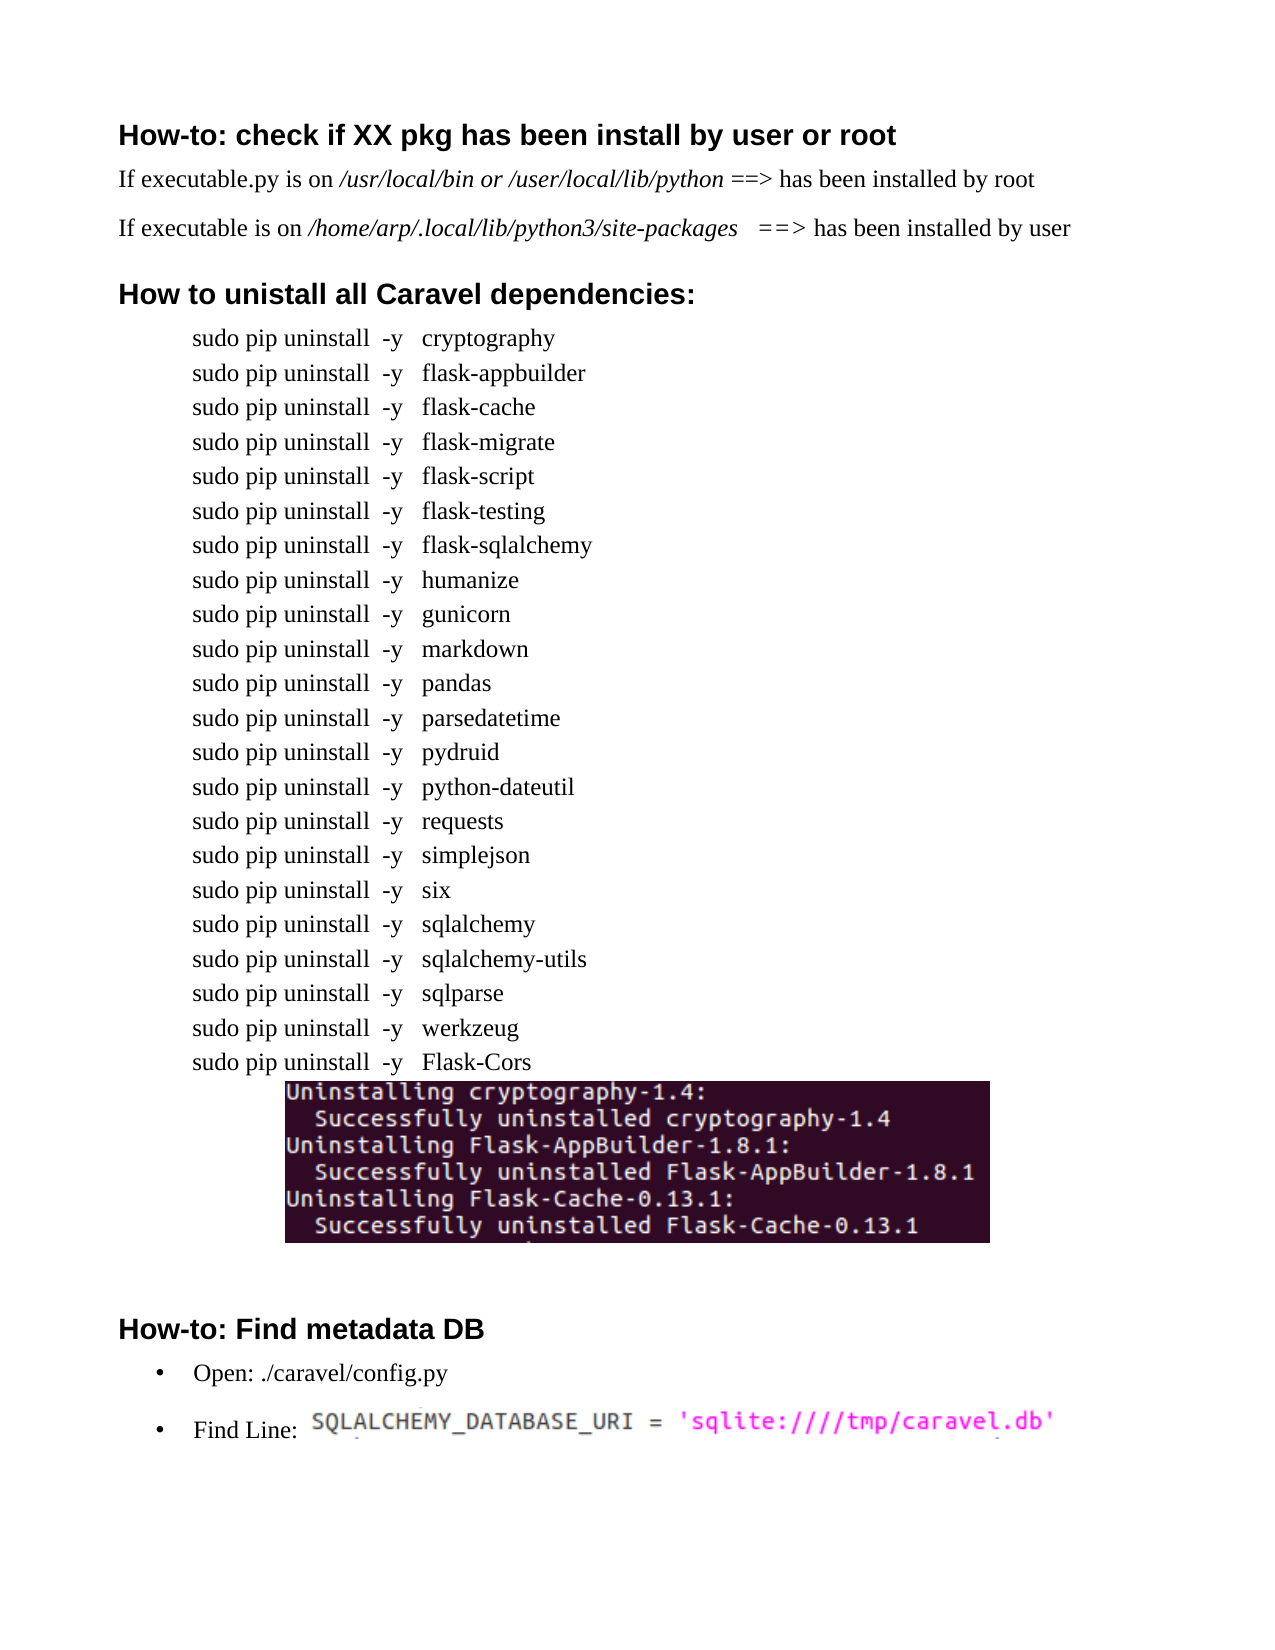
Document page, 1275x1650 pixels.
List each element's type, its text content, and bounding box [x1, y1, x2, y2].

subtitle How-to: check if XX pkg has been install by user or root [118, 118, 1157, 152]
text sudo pip uninstall -y Flask-Cors [192, 1047, 1157, 1076]
text sudo pip uninstall -y flask-cache [192, 392, 1157, 421]
text sudo pip uninstall -y flask-testing [192, 496, 1157, 524]
text sudo pip uninstall -y flask-script [192, 461, 1157, 490]
subtitle How-to: Find metadata DB [118, 1312, 1157, 1346]
text sudo pip uninstall -y flask-appbuilder [192, 358, 1157, 387]
subtitle How to unistall all Caravel dependencies: [118, 277, 1157, 311]
text sudo pip uninstall -y flask-migrate [192, 427, 1157, 456]
text sudo pip uninstall -y six [192, 875, 1157, 904]
text sudo pip uninstall -y simplejson [192, 841, 1157, 869]
text sudo pip uninstall -y pandas [192, 668, 1157, 697]
list Find Line: [156, 1407, 1157, 1444]
text If executable.py is on /usr/local/bin or /user/local/lib/python ==> has been installed by root [118, 164, 1157, 193]
picture [310, 1407, 1059, 1439]
text sudo pip uninstall -y sqlalchemy [192, 909, 1157, 938]
text sudo pip uninstall -y gunicorn [192, 599, 1157, 628]
list Open: ./caravel/config.py [156, 1358, 1157, 1387]
text sudo pip uninstall -y flask-sqlalchemy [192, 530, 1157, 559]
text sudo pip uninstall -y parsedatetime [192, 703, 1157, 731]
text sudo pip uninstall -y cryptography [192, 323, 1157, 352]
text sudo pip uninstall -y sqlalchemy-utils [192, 944, 1157, 973]
text sudo pip uninstall -y humanize [192, 565, 1157, 593]
text sudo pip uninstall -y pydruid [192, 737, 1157, 766]
text sudo pip uninstall -y sqlparse [192, 978, 1157, 1007]
text sudo pip uninstall -y werkzeug [192, 1013, 1157, 1042]
text sudo pip uninstall -y markdown [192, 634, 1157, 662]
text If executable is on /home/arp/.local/lib/python3/site-packages ==> has been installed by user [118, 213, 1157, 242]
text sudo pip uninstall -y python-dateutil [192, 772, 1157, 800]
text sudo pip uninstall -y requests [192, 806, 1157, 835]
picture [285, 1081, 990, 1243]
